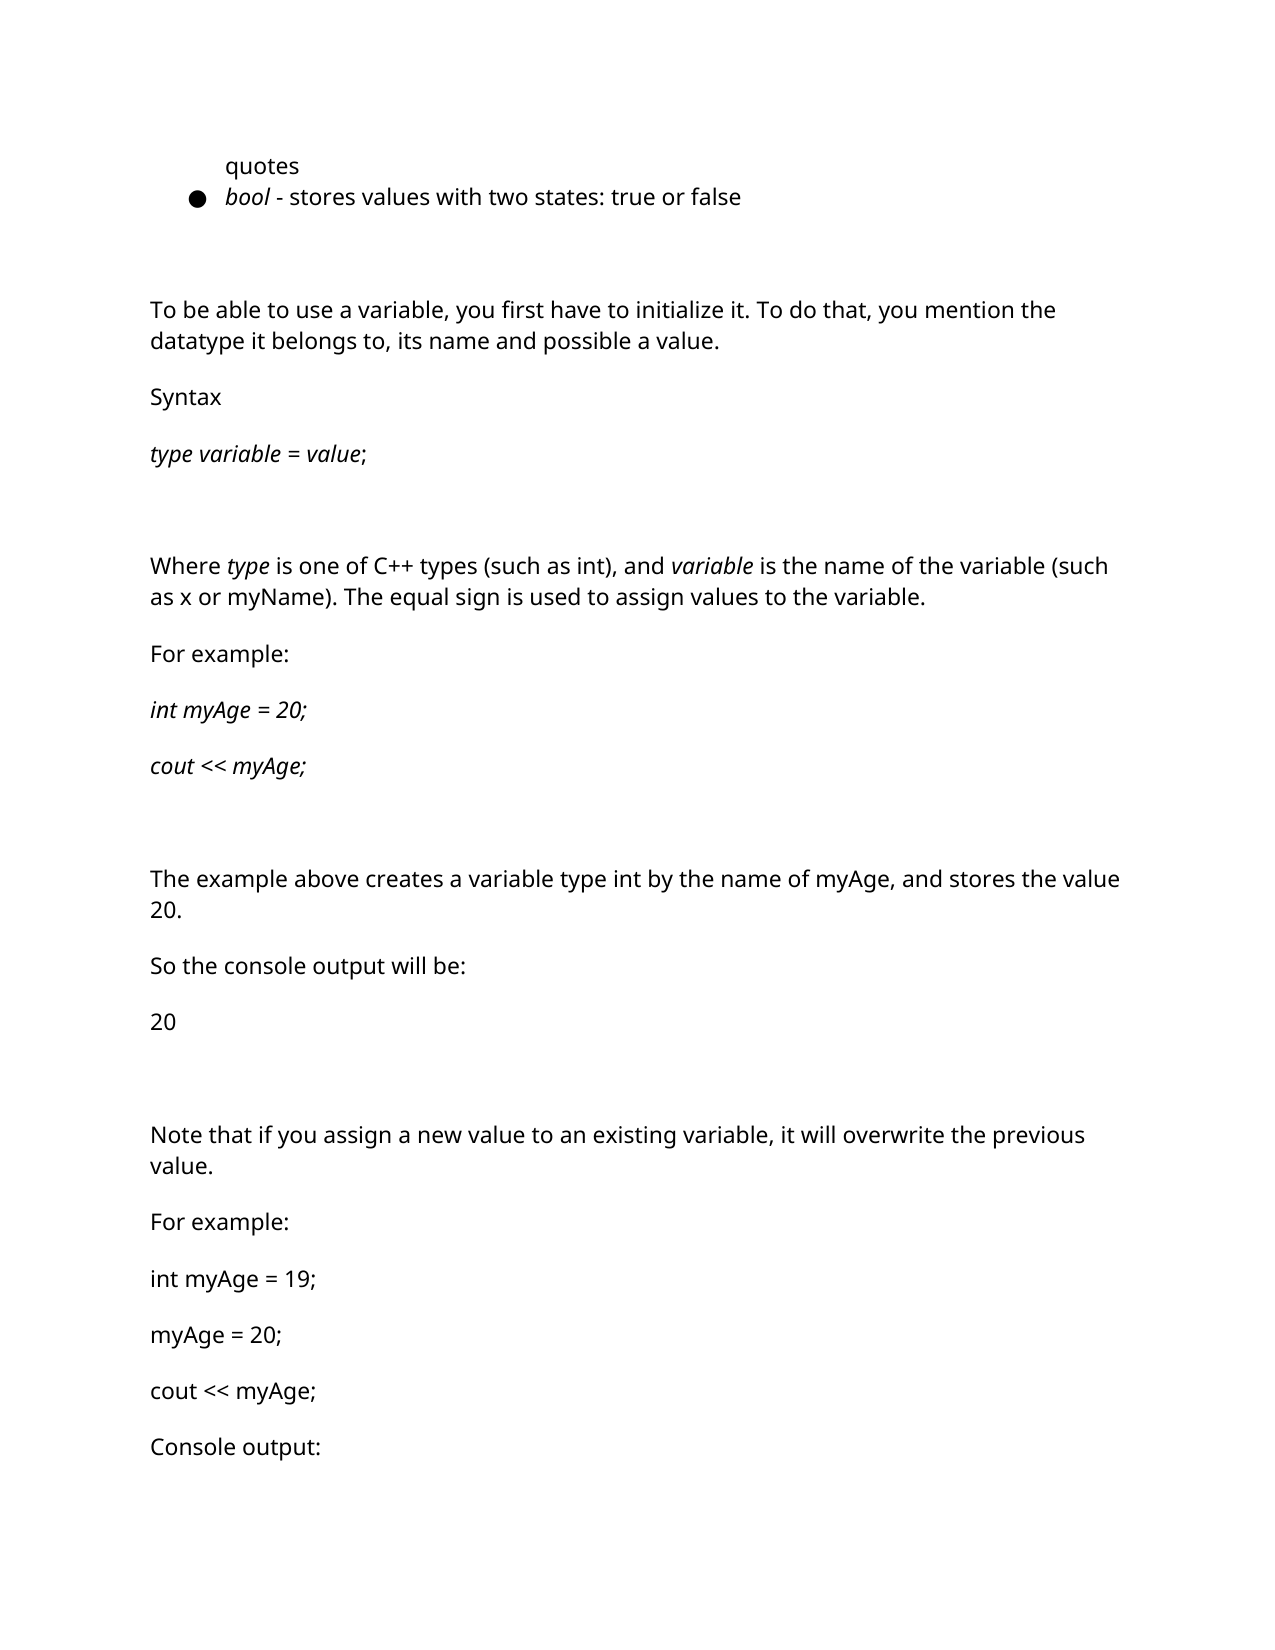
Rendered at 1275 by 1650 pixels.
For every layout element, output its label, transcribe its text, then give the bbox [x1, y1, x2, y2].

text cout << myAge; [150, 1375, 1125, 1406]
text Note that if you assign a new value to an existing variable, it will overwrite the previous value. [150, 1119, 1125, 1181]
text To be able to use a variable, you first have to initialize it. To do that, you mention the datatype it belongs to, its name and possible a value. [150, 294, 1125, 356]
text myAge = 20; [150, 1319, 1125, 1350]
text type variable = value; [150, 437, 1125, 469]
text For example: [150, 1206, 1125, 1237]
text 20 [150, 1006, 1125, 1037]
text The example above creates a variable type int by the name of myAge, and stores the value 20. [150, 862, 1125, 925]
text Where type is one of C++ types (such as int), and variable is the name of the variable (such as x or myName). The equal sign is used to assign values to the variable. [150, 550, 1125, 612]
text Syntax [150, 381, 1125, 412]
text Console output: [150, 1431, 1125, 1462]
list quotes [187, 150, 1125, 181]
text So the console output will be: [150, 950, 1125, 981]
text cout << myAge; [150, 750, 1125, 781]
list bool - stores values with two states: true or false [187, 181, 1125, 212]
text For example: [150, 637, 1125, 669]
text int myAge = 19; [150, 1262, 1125, 1294]
text int myAge = 20; [150, 694, 1125, 725]
